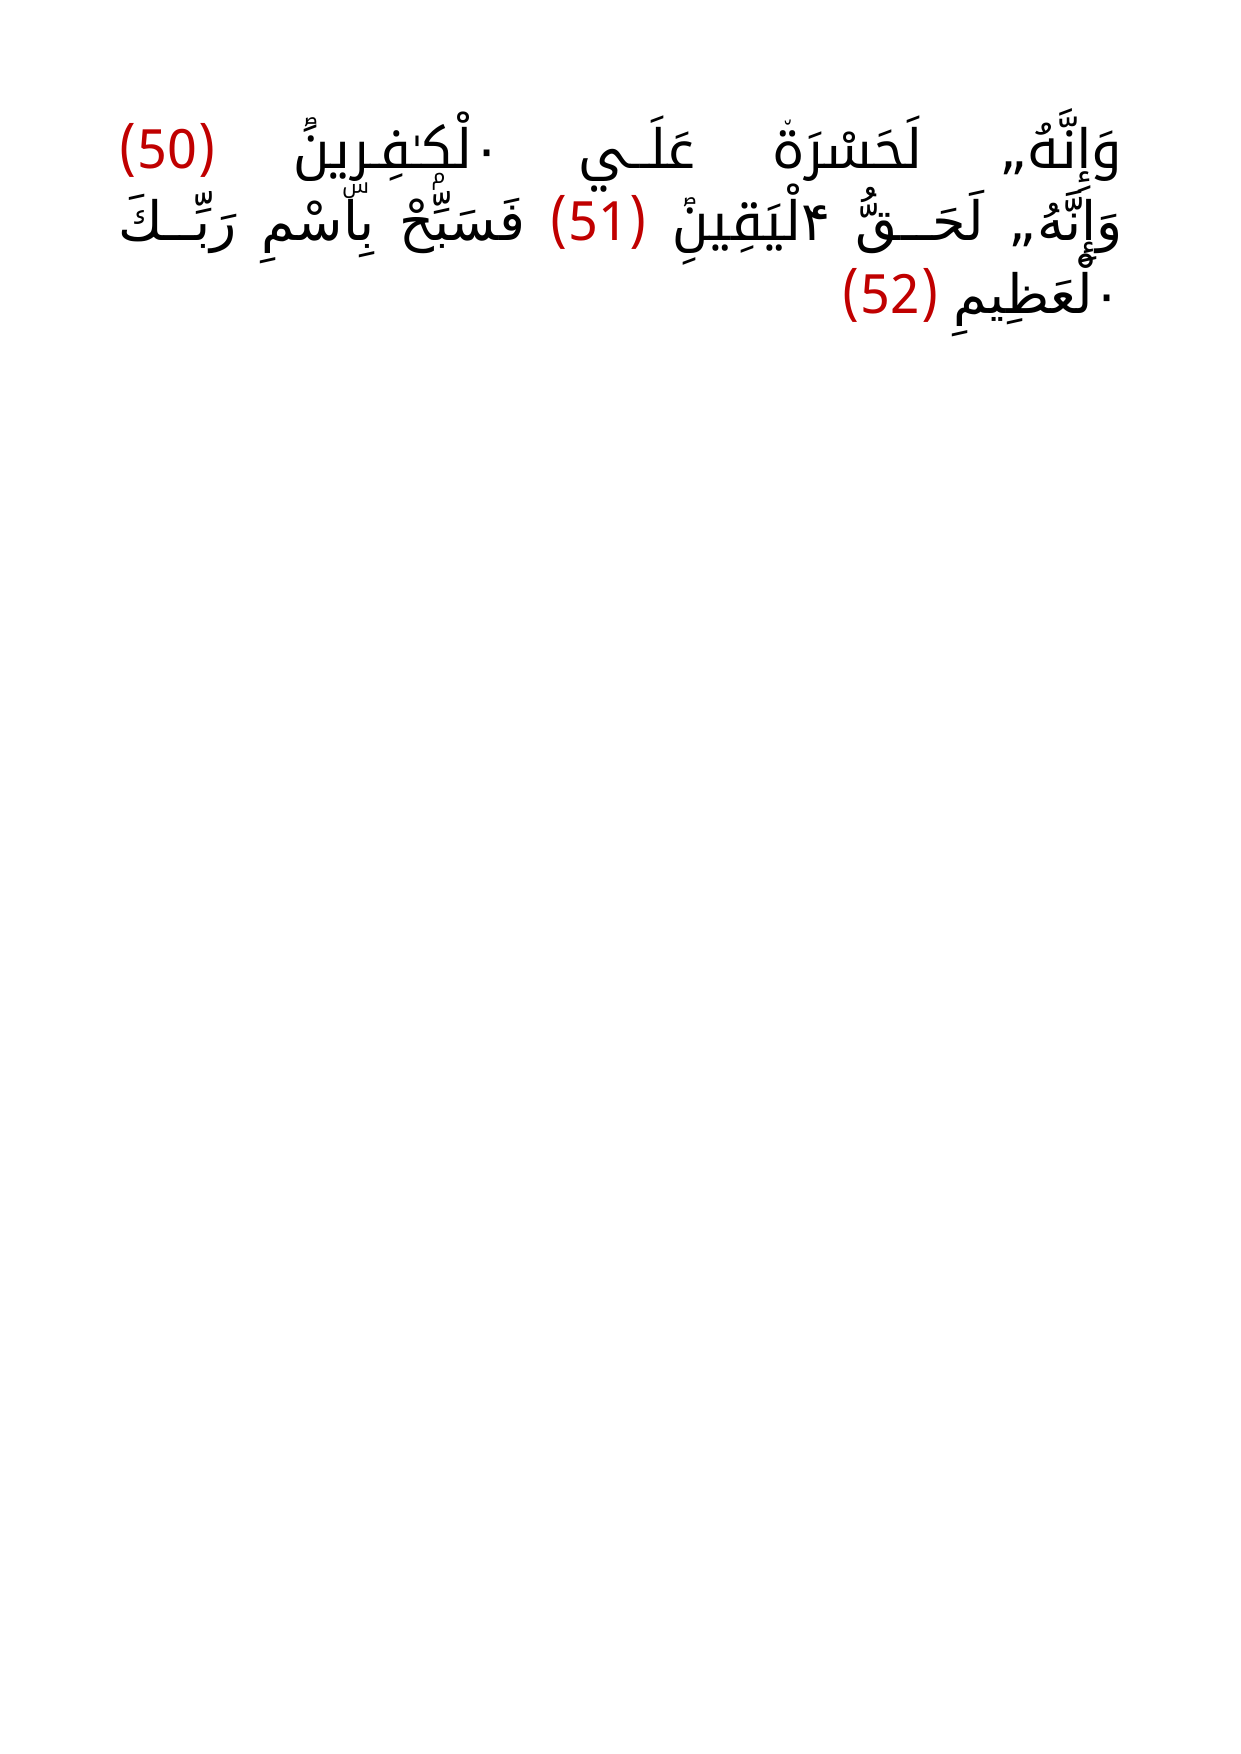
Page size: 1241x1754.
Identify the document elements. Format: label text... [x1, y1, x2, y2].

text بِسْمِ ۱للَّهِ ۱لرَّحْمَـٰنِ ۱لرَّحِيمِ ۰لْحَآقَّةُ مَا ۰لْحَآقَّةُؐ (1) وَمَآ أَدْرۭيٰــكَ مَا ۰لْحَآقَّةُؐ (2) كَذَّبَتْ ثَمُودُ وَعَادٛ بِالْقَارۣعَةِؐ (3) فَأَمَّا ثَمُودُ فَٱُهْلِكُواْ بِالطَّاغِيَةِؐ (4) وَأَمَّا عَادٌ فَٱُهْلِكُواْ بِـرۣيحٍ صَرْصَر۫ عَاتِيَةٍ (5) سَخَّرَهَا عَلَيْهِمْ سَبْعَ لَيَالٍ وَثَمَـٰنِيَةَ أَيَّامٖ حُسُوماًؐ فَتَرَي ۰لْقَوْمَ فِيهَا صَرْعۭيٰ كَأَنَّهُمُ; أَعْجَازُ نَخْلٖ خَاوۣيَةٍؐ (6) فَهَلْ تَرۭيٰ لَهُم مِّنۢ بَاقِيَةٍؐ (7) وَجَآءَ فِرْعَوْنُ وَمَــن قَبْلَهُ„ وَالْمُوتَفِكَـٰتُ بِالْخَاطِيؕةِ (8) فَعَصَوْاْ رَسُولَ رَبِّهِمْ فَأَخَذَهُمُ; أَخْذَةً رَّابِيَةٗؐ (9) اِنَّا لَمَّا طَغَا ۰لْمَآءُ حَمَلْنَـٰكُمْ فِى ۱لْجَارۣيَةِ (10) ڤِنَجْعَلَهَا لَكُمْ تَذْكِرَةً وَتَعِيَهَآ ٱُذْنٌ وَ؛عِيَةٌؐ (11) فَإِذَا نُفِخَ فِى ۱لصُّورۣ نَفْخَةٌ وَ؛حِدَةٌ (12) وَحُمِلَتِ ۱لاَرْضُ وَالْجِبَالُ فَدُكَّتَا دَكَّةً وَ؛حِدَةً (13) فَيَوْمَئِذٍ وَقَعَتِ ۱لْوَاقِعَةُ (14) وَانشَقَّتِ ۱لسَّمَآءُ فَهِيَ يَوْمَئِذٍ وَاهِيَةٌ (15) وَالْمَلَــكُ عَلَيٰٓ أَرْجَآئِهَاؐ وَيَحْمِلُ عَرْشَ رَبِّــكَ فَوْقَهُمْ يَوْمَئِذٍ ثَمَـٰنِيَةٌ (16) يَوْمَئِذٍ تُعْرَضُونَ لاَ تَخْفۭيٰ مِنكُمْ خَافِيَةٌؐ (17) ¥ فَأَمَّا مَنُ ۷وتِيَ كِتَـٰبَهُ„ بِيَمِينِهِ” فَيَقُولُ هَآؤُمُ èقْرَءُواْ كِتَـٰبِيَهْؐ (18) إِنِّى ظَنَنتُ أَنِّى مُچَقٖ حِسَابِيَهْؐ (19) فَهُوَ فِى عِيشَةٍ رَّاضِيَةٍ (20) فِى جَنَّةٖ عَالِيَةٍ (21) قُطُوفُهَا دَانِيَةٌؐ (22) كُلُواْ وَاشْرَبُواْؐ هَنِيٓـٔاَۢ بِمَآ أَسْلَفْتُمْ فِى ۱لاَيَّامِ ۱لْخَالِيَةِؐ (23) وَأَمَّا مَنُ ۷وتِيَ كِتَـٰبَهُ„ بِشِمَالِهِ” (24) فَيَقُولُ يَـٰلَيْتَنِى لَمُ ۷وتَ كِتَـٰبِيَهْؐ (25) وَلَمَ اَدْرۣ مَا حِسَابِيَهْؐ (26) يَـٰلَيْتَهَا كَانَتِ ۱لْقَاضِيَةَ (27) مَآ أَغْنۭيٰ عَنِّى مَالِيَهؐ (28) هَّلَكَ عَنِّى سُلْطَـٰنِيَهْؐ (29) خُذُوهُ فَغُلُّوهُ (30) ثُمَّ ۰لْجَحِيمَ صَلُّوهُ (31) ثُمَّ فِى سِلْسِلَةٍ ذَرْعُهَا سَبْعُونَ ذِرَاعاً فَاسْلُكُوهُؐ (32) إِنَّهُ„ كَانَ لاَ يُومِنُ بِاللَّهِ ۱لْعَظِيمِ (33) وَلاَ يَحُــضُّ عَلَيٰ طَعَامِ ۱لْمِسْكِينِؐ (34) فَلَيْــسَ لَهُ ۴لْيَوْمَ هَـٰهُنَا حَمِيمٌ (35) وَلاَ طَعَام٘ اِلاَّ مِــنْ غِسْلِينٍ (36) لاَّ يَاكُلُهُ; إِلاَّ ۰لْخَـٰطِـُٔونَؐ (37) فَلآَ ٱُقْسِمُ بِمَا تُبْصِرُونَ (38) وَمَا لاَ تُبْصِرُونَ (39) إِنَّهُ„ لَقَوْلُ رَسُولٍ كَرۣيمٍ (40) وَمَا هُوَ بِقَوْلِ شَاعِرٍ قَلِيلًا مَّا تُومِنُونَ (41) وَلاَ بِقَوْلِ كَاهِنٍؐ قَلِيلًا مَّا تَذَّكَّرُونَؐ (42) تَنزۣيلٌ مِّن رَّبِّ ۱لْعَـٰلَمِينَؐ (43) وَلَوْ تَقَوَّلَ عَلَيْنَا بَعْــضَ ۰لاَقَاوۣيــلۣ (44) لَأَخَذْنَا مِنْهُ بِالْيَمِينِ (45) ثُمَّ لَقَطَعْنَا مِنْهُ ۴لْوَتِينَ (46) فَمَا مِنكُم مِّــنَ اَحَدٖ عَنْهُ حَـٰجِزۣينَؐ (47) وَإِنَّهُ„ لَتَذْكِرَةٌ لِّلْمُتَّقِينَؐ (48) وَإِنَّا لَنَعْلَمُ أَنَّ مِنكُم مُّكَذِّبِينَؐ (49) وَإِنَّهُ„ لَحَسْرَة٘ عَلَــي ۰لْكۭـٰفِـرۣينَؐ (50) وَإِنَّهُ„ لَحَــقُّ ۴لْيَقِينِؐ (51) فَسَبِّحْ بِاسْمِ رَبِّــكَ ۰لْعَظِيمِ (52) [118, 118, 1122, 335]
